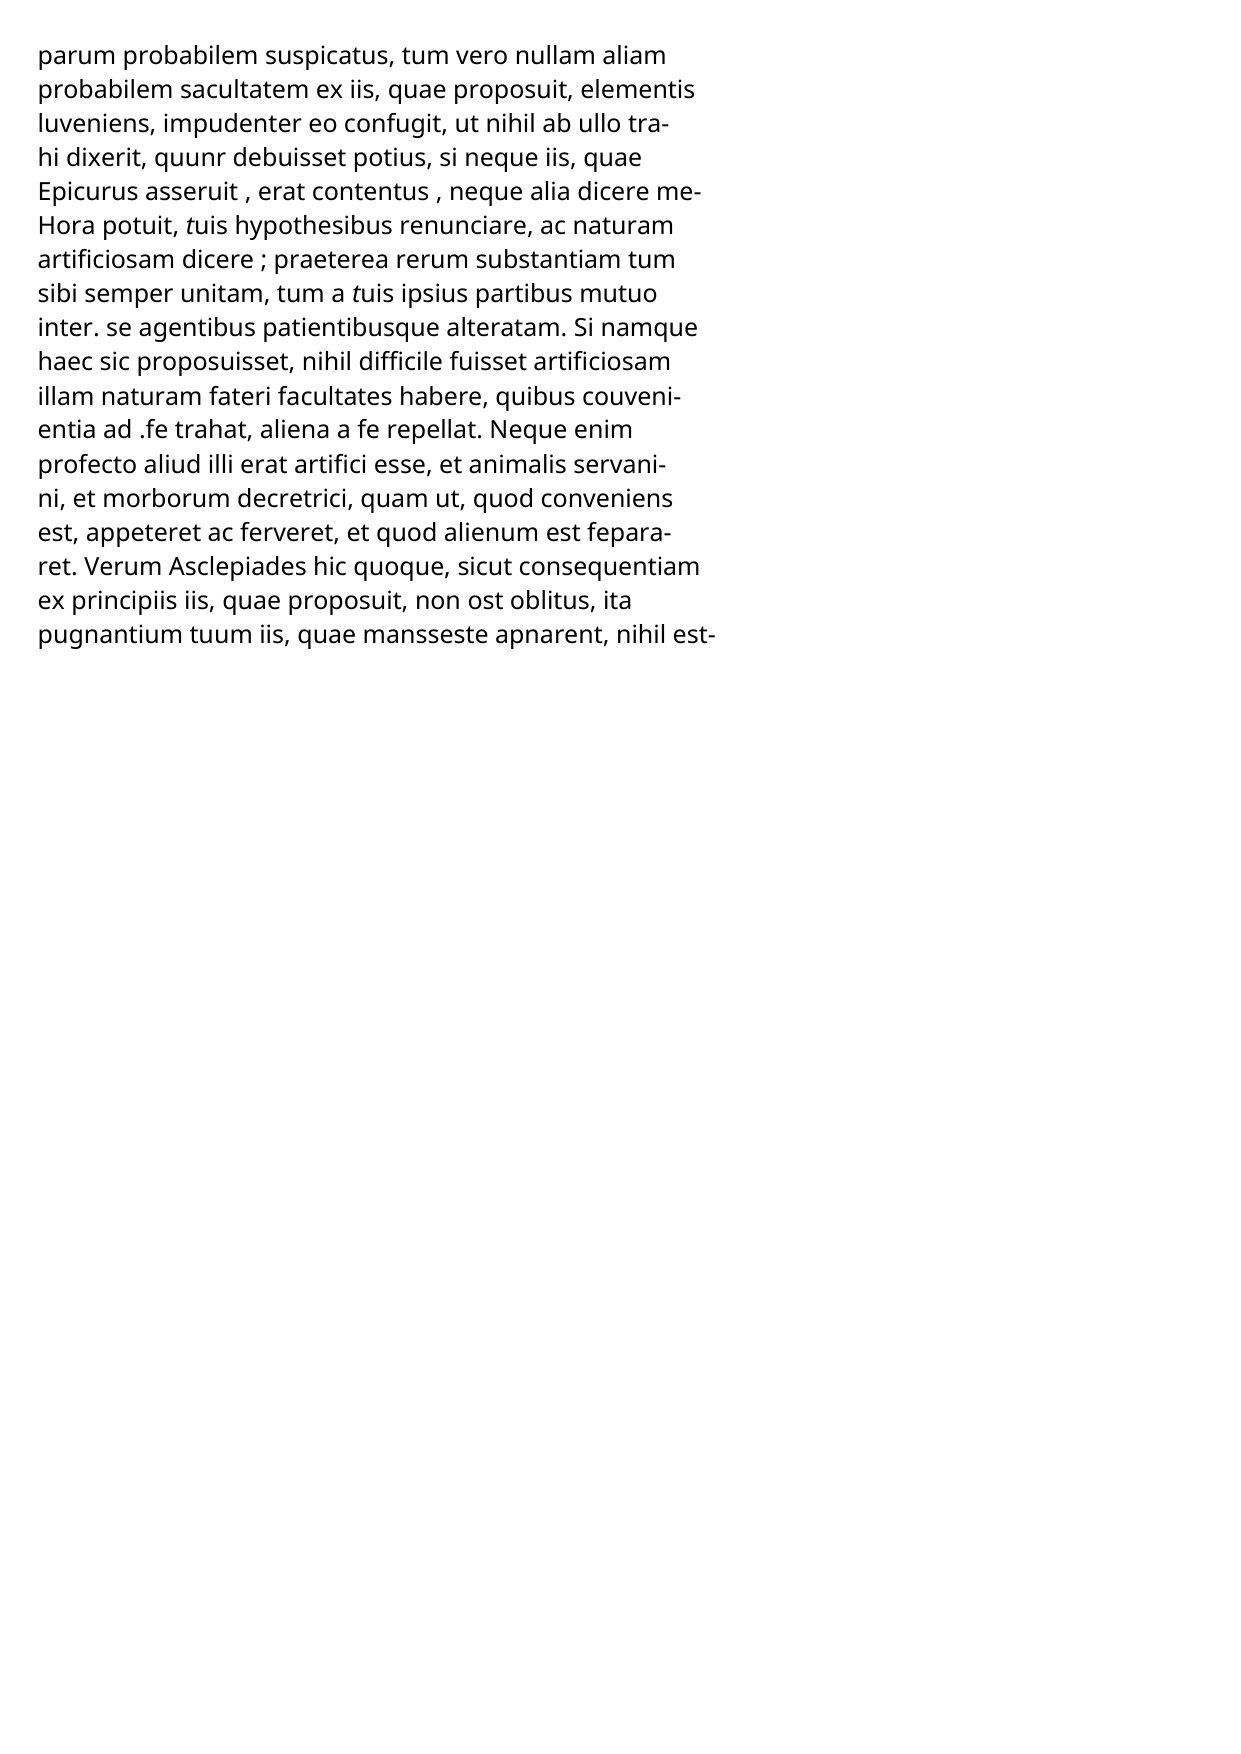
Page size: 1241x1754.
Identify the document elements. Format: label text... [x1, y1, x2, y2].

text parum probabilem suspicatus, tum vero nullam aliam probabilem sacultatem ex iis, quae proposuit, elementis luveniens, impudenter eo confugit, ut nihil ab ullo tra- hi dixerit, quunr debuisset potius, si neque iis, quae Epicurus asseruit , erat contentus , neque alia dicere me- Hora potuit, tuis hypothesibus renunciare, ac naturam artificiosam dicere ; praeterea rerum substantiam tum sibi semper unitam, tum a tuis ipsius partibus mutuo inter. se agentibus patientibusque alteratam. Si namque haec sic proposuisset, nihil difficile fuisset artificiosam illam naturam fateri facultates habere, quibus couveni- entia ad .fe trahat, aliena a fe repellat. Neque enim profecto aliud illi erat artifici esse, et animalis servani- ni, et morborum decretrici, quam ut, quod conveniens est, appeteret ac ferveret, et quod alienum est fepara- ret. Verum Asclepiades hic quoque, sicut consequentiam ex principiis iis, quae proposuit, non ost oblitus, ita pugnantium tuum iis, quae mansseste apnarent, nihil est- [37, 37, 1203, 651]
